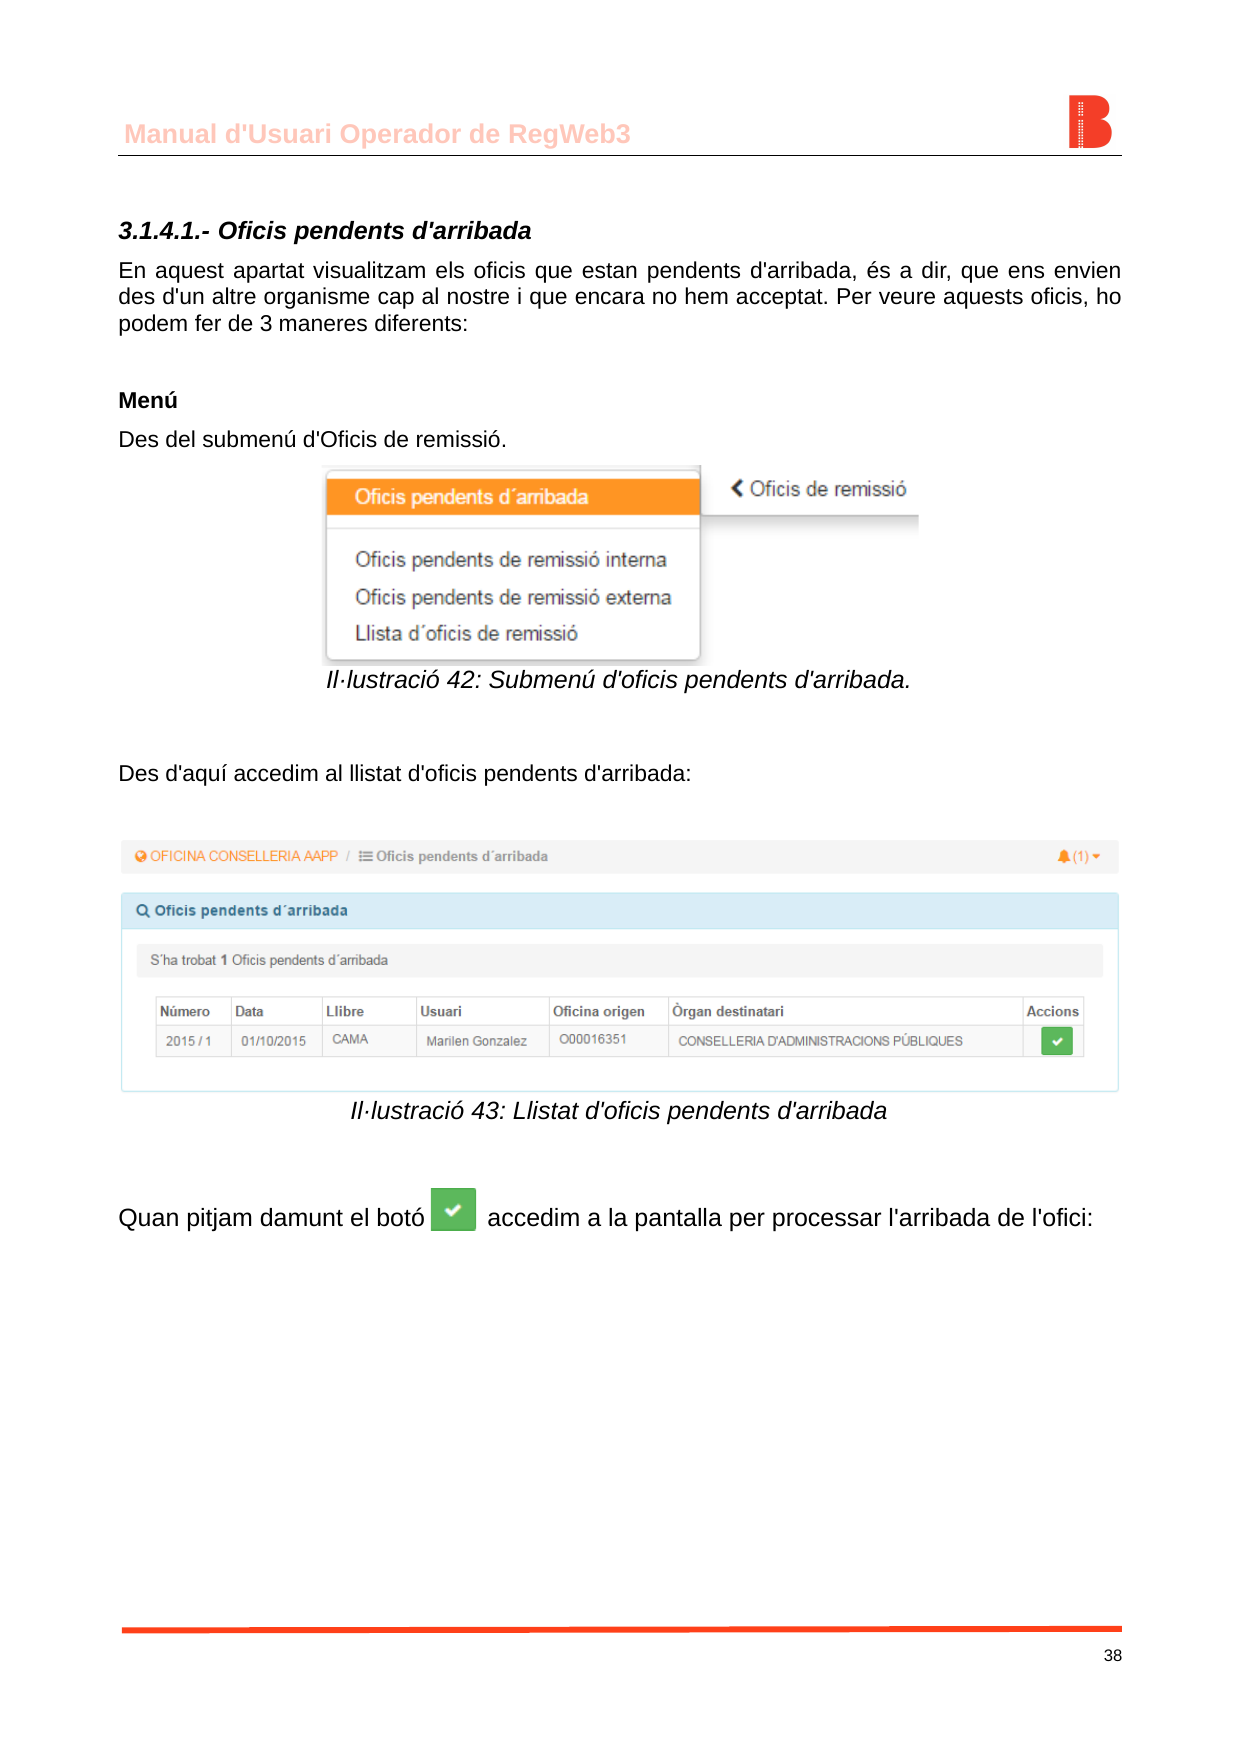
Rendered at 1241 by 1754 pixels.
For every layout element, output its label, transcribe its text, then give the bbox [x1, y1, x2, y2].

text Il·lustració 43: Llistat d'oficis pendents d'arribada [118, 1096, 1122, 1124]
subtitle Oficis pendents d'arribada [118, 216, 1122, 244]
text En aquest apartat visualitzam els oficis que estan pendents d'arribada, és a dir, que ens envien des d'un altre organisme cap al nostre i que encara no hem acceptat. Per veure aquests oficis, ho podem fer de 3 maneres diferents: [118, 257, 1122, 336]
text Il·lustració 42: Submenú d'oficis pendents d'arribada. [118, 478, 1122, 694]
picture [321, 465, 919, 666]
text Menú [118, 387, 1122, 414]
picture [118, 837, 1123, 1096]
text Des d'aquí accedim al llistat d'oficis pendents d'arribada: [118, 760, 1122, 786]
text Quan pitjam damunt el botó accedim a la pantalla per processar l'arribada de l'ofici: [118, 1203, 1122, 1232]
text Des del submenú d'Oficis de remissió. [118, 426, 1122, 453]
picture [1063, 94, 1117, 150]
picture [430, 1188, 477, 1231]
